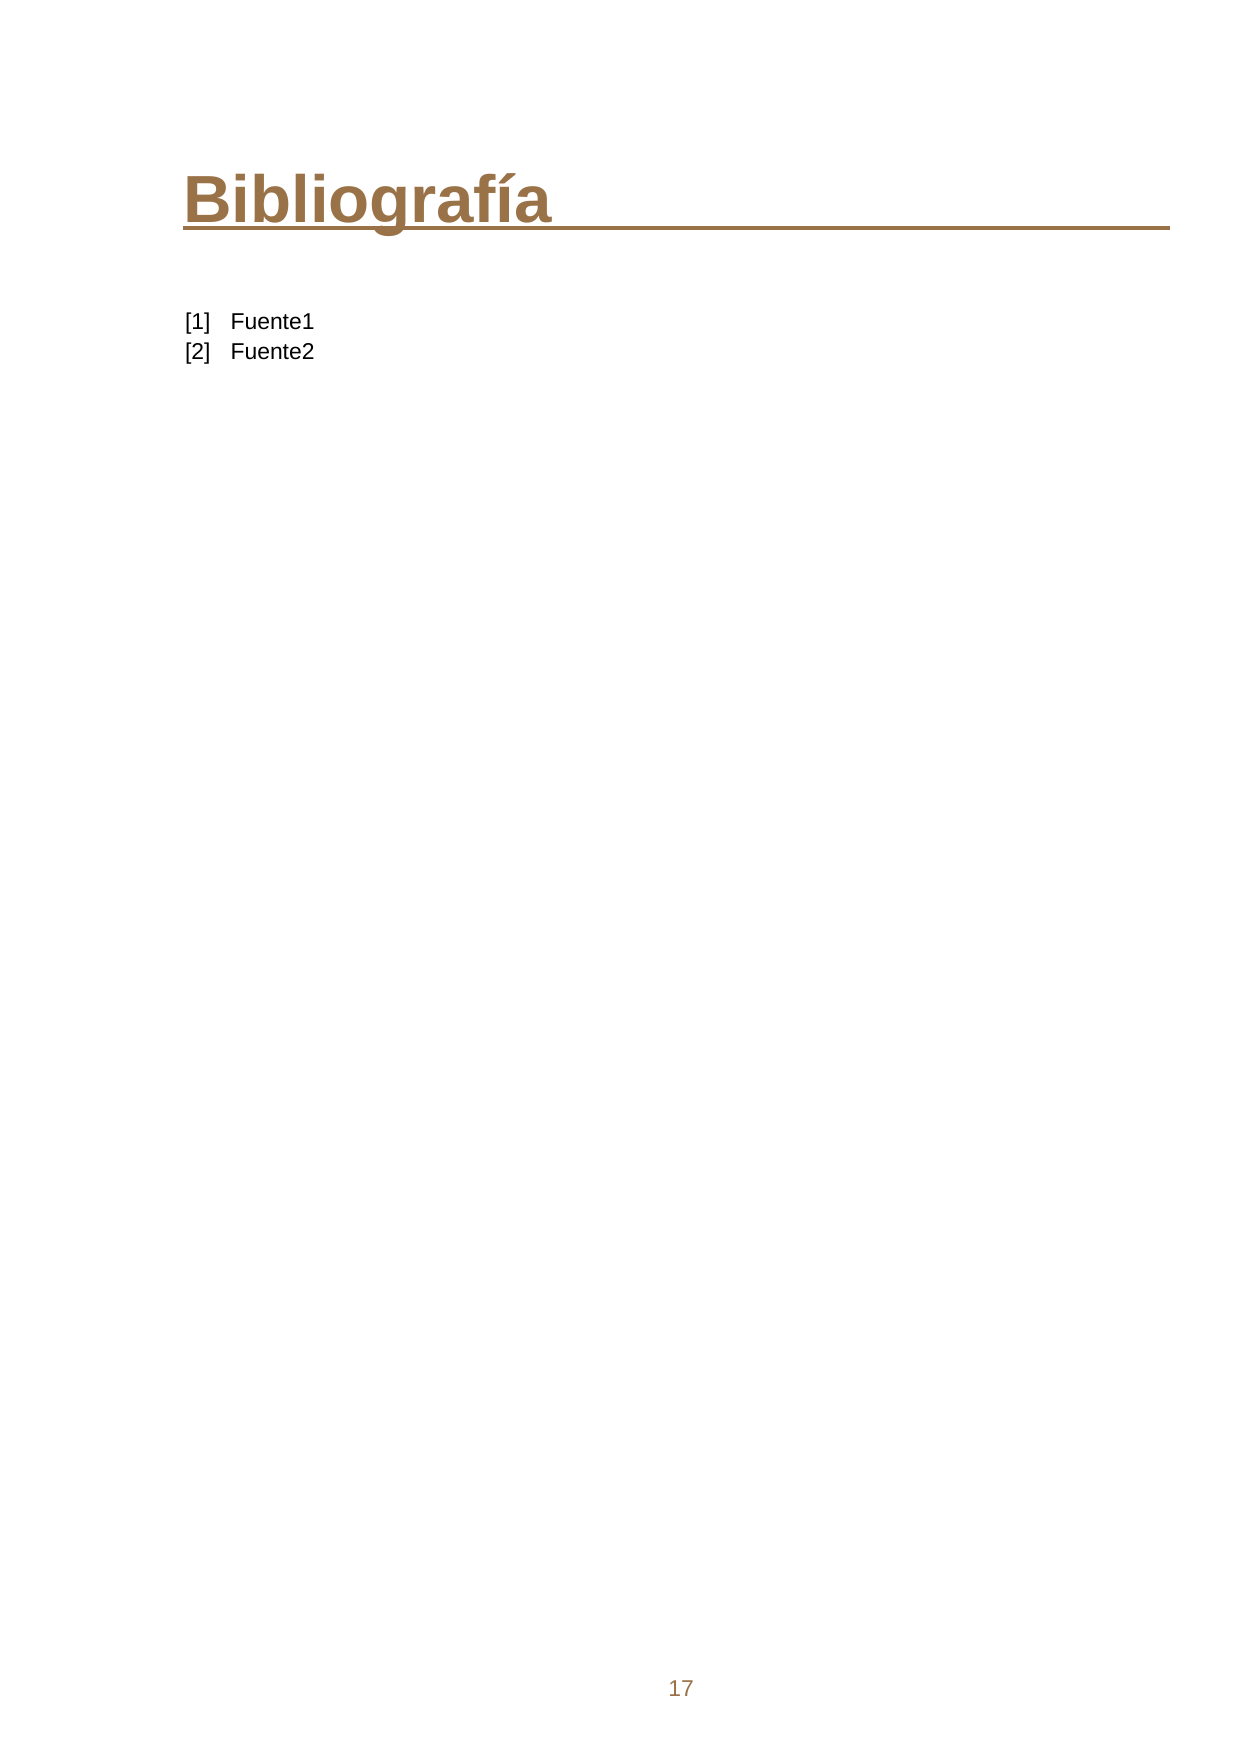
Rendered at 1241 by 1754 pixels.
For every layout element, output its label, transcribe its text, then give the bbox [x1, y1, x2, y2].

subtitle [183, 230, 383, 236]
table_cell [2] [183, 336, 229, 366]
table_cell Fuente2 [229, 336, 1169, 366]
table_header [1] [183, 307, 229, 336]
table_header Fuente1 [229, 307, 1169, 336]
subtitle Bibliografía [183, 160, 1169, 226]
subtitle [395, 230, 1169, 236]
